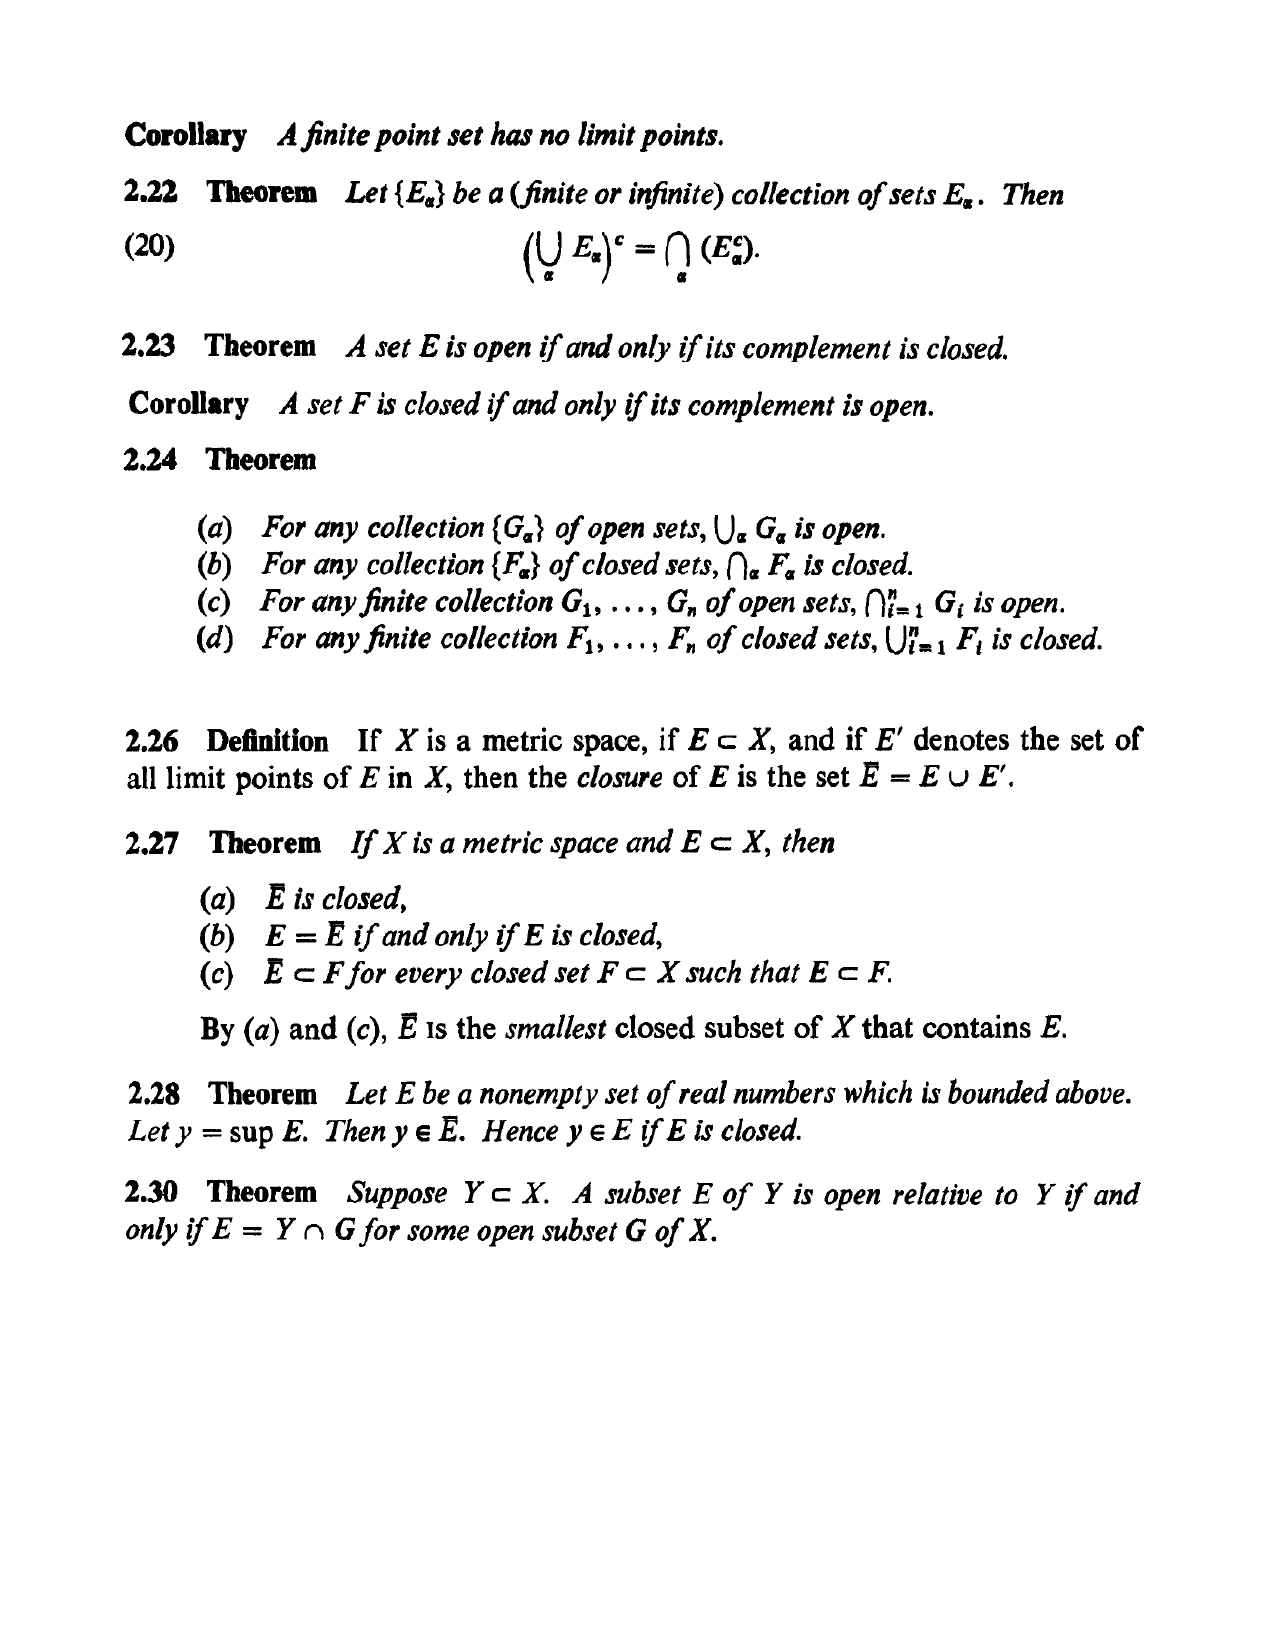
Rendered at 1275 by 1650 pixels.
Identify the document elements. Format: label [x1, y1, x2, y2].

picture [118, 440, 1157, 666]
picture [118, 388, 1157, 427]
picture [118, 118, 1157, 156]
picture [118, 1075, 1157, 1151]
picture [118, 722, 1157, 796]
picture [118, 173, 1157, 299]
picture [118, 824, 1157, 1047]
picture [118, 1171, 1157, 1248]
picture [118, 327, 1157, 362]
